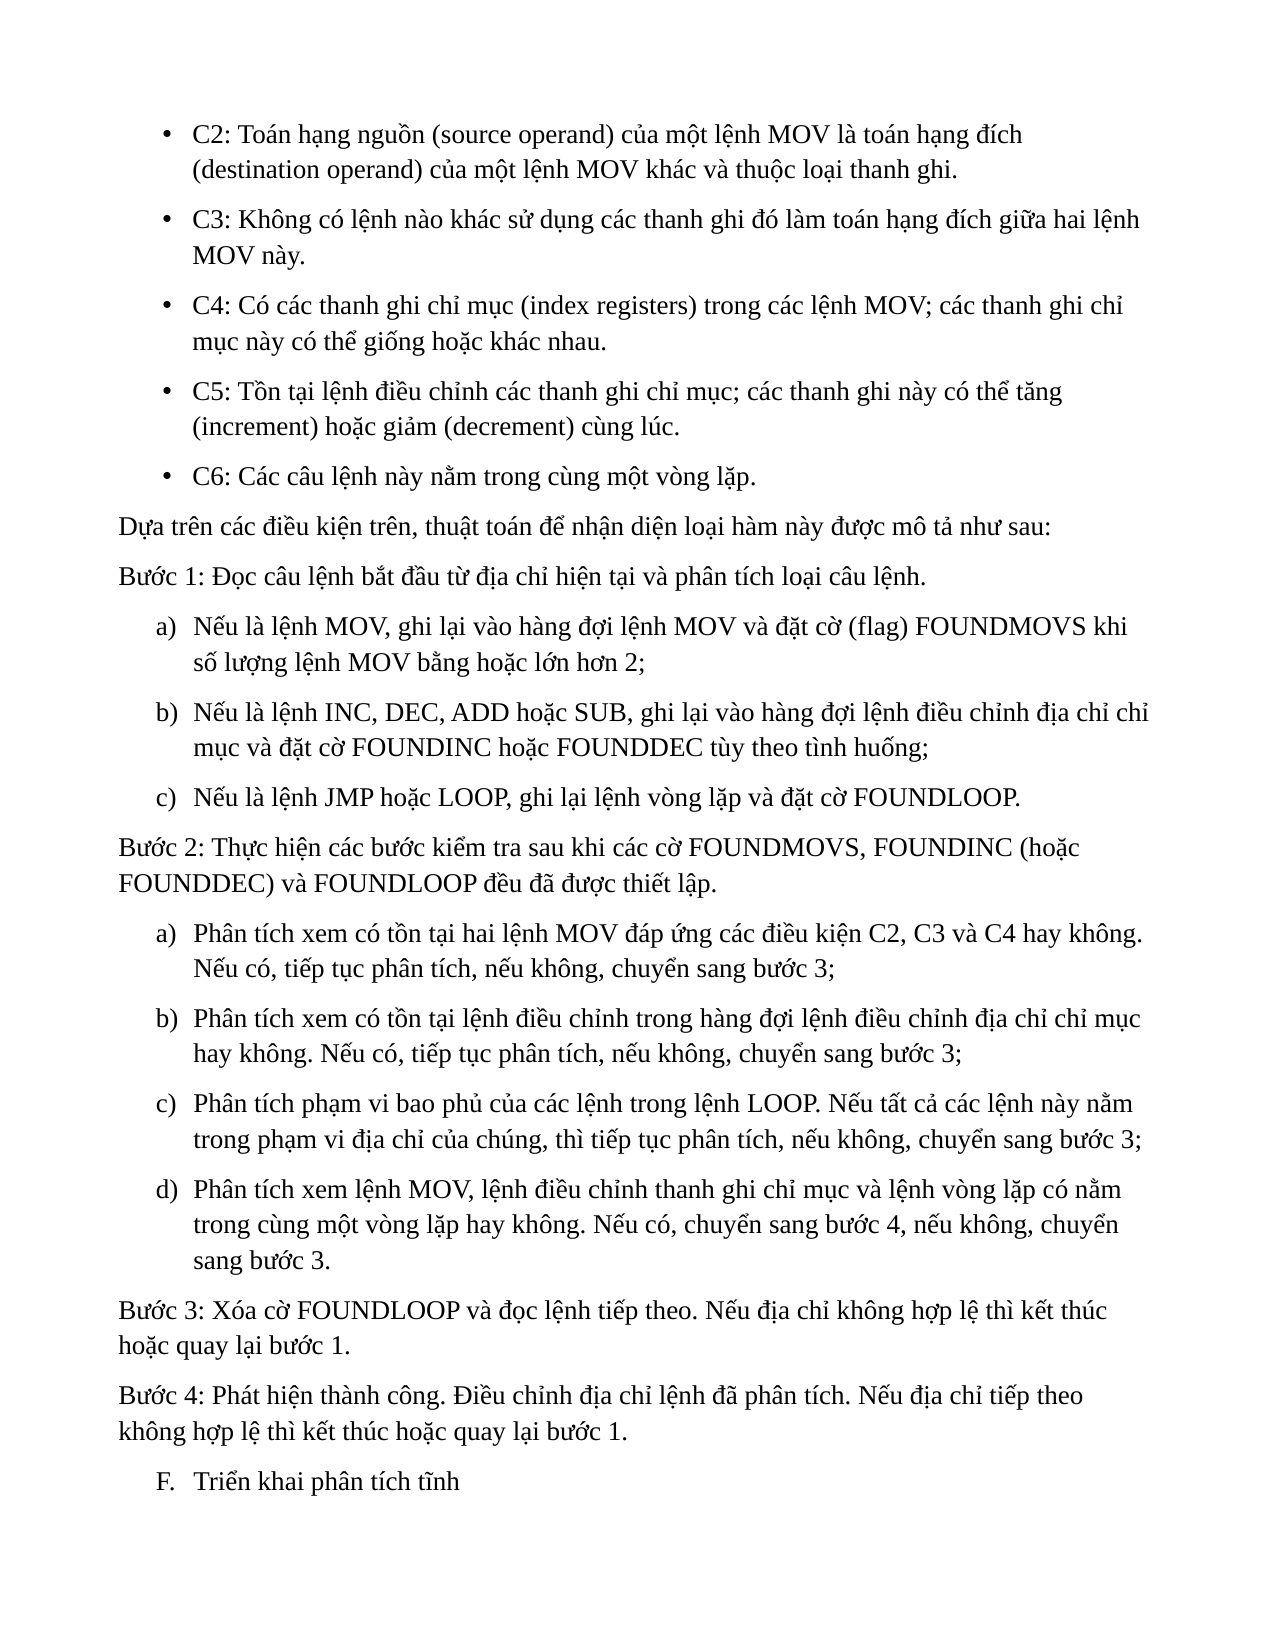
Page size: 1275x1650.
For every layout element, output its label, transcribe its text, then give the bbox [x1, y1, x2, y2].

text Bước 4: Phát hiện thành công. Điều chỉnh địa chỉ lệnh đã phân tích. Nếu địa chỉ tiếp theo không hợp lệ thì kết thúc hoặc quay lại bước 1. [118, 1379, 1157, 1446]
text Dựa trên các điều kiện trên, thuật toán để nhận diện loại hàm này được mô tả như sau: [118, 510, 1157, 542]
list C5: Tồn tại lệnh điều chỉnh các thanh ghi chỉ mục; các thanh ghi này có thể tăng (increment) hoặc giảm (decrement) cùng lúc. [162, 375, 1157, 441]
text Bước 1: Đọc câu lệnh bắt đầu từ địa chỉ hiện tại và phân tích loại câu lệnh. [118, 560, 1157, 592]
list Phân tích xem lệnh MOV, lệnh điều chỉnh thanh ghi chỉ mục và lệnh vòng lặp có nằm trong cùng một vòng lặp hay không. Nếu có, chuyển sang bước 4, nếu không, chuyển sang bước 3. [156, 1173, 1157, 1275]
text Bước 3: Xóa cờ FOUNDLOOP và đọc lệnh tiếp theo. Nếu địa chỉ không hợp lệ thì kết thúc hoặc quay lại bước 1. [118, 1294, 1157, 1360]
list C4: Có các thanh ghi chỉ mục (index registers) trong các lệnh MOV; các thanh ghi chỉ mục này có thể giống hoặc khác nhau. [162, 289, 1157, 356]
text Bước 2: Thực hiện các bước kiểm tra sau khi các cờ FOUNDMOVS, FOUNDINC (hoặc FOUNDDEC) và FOUNDLOOP đều đã được thiết lập. [118, 831, 1157, 898]
list C3: Không có lệnh nào khác sử dụng các thanh ghi đó làm toán hạng đích giữa hai lệnh MOV này. [162, 204, 1157, 270]
list C2: Toán hạng nguồn (source operand) của một lệnh MOV là toán hạng đích (destination operand) của một lệnh MOV khác và thuộc loại thanh ghi. [162, 118, 1157, 185]
list Phân tích xem có tồn tại lệnh điều chỉnh trong hàng đợi lệnh điều chỉnh địa chỉ chỉ mục hay không. Nếu có, tiếp tục phân tích, nếu không, chuyển sang bước 3; [156, 1002, 1157, 1069]
list Nếu là lệnh MOV, ghi lại vào hàng đợi lệnh MOV và đặt cờ (flag) FOUNDMOVS khi số lượng lệnh MOV bằng hoặc lớn hơn 2; [156, 610, 1157, 677]
list Phân tích phạm vi bao phủ của các lệnh trong lệnh LOOP. Nếu tất cả các lệnh này nằm trong phạm vi địa chỉ của chúng, thì tiếp tục phân tích, nếu không, chuyển sang bước 3; [156, 1087, 1157, 1154]
list Triển khai phân tích tĩnh [156, 1464, 1157, 1496]
list C6: Các câu lệnh này nằm trong cùng một vòng lặp. [162, 460, 1157, 491]
list Nếu là lệnh JMP hoặc LOOP, ghi lại lệnh vòng lặp và đặt cờ FOUNDLOOP. [156, 781, 1157, 812]
list Phân tích xem có tồn tại hai lệnh MOV đáp ứng các điều kiện C2, C3 và C4 hay không. Nếu có, tiếp tục phân tích, nếu không, chuyển sang bước 3; [156, 917, 1157, 983]
list Nếu là lệnh INC, DEC, ADD hoặc SUB, ghi lại vào hàng đợi lệnh điều chỉnh địa chỉ chỉ mục và đặt cờ FOUNDINC hoặc FOUNDDEC tùy theo tình huống; [156, 696, 1157, 762]
